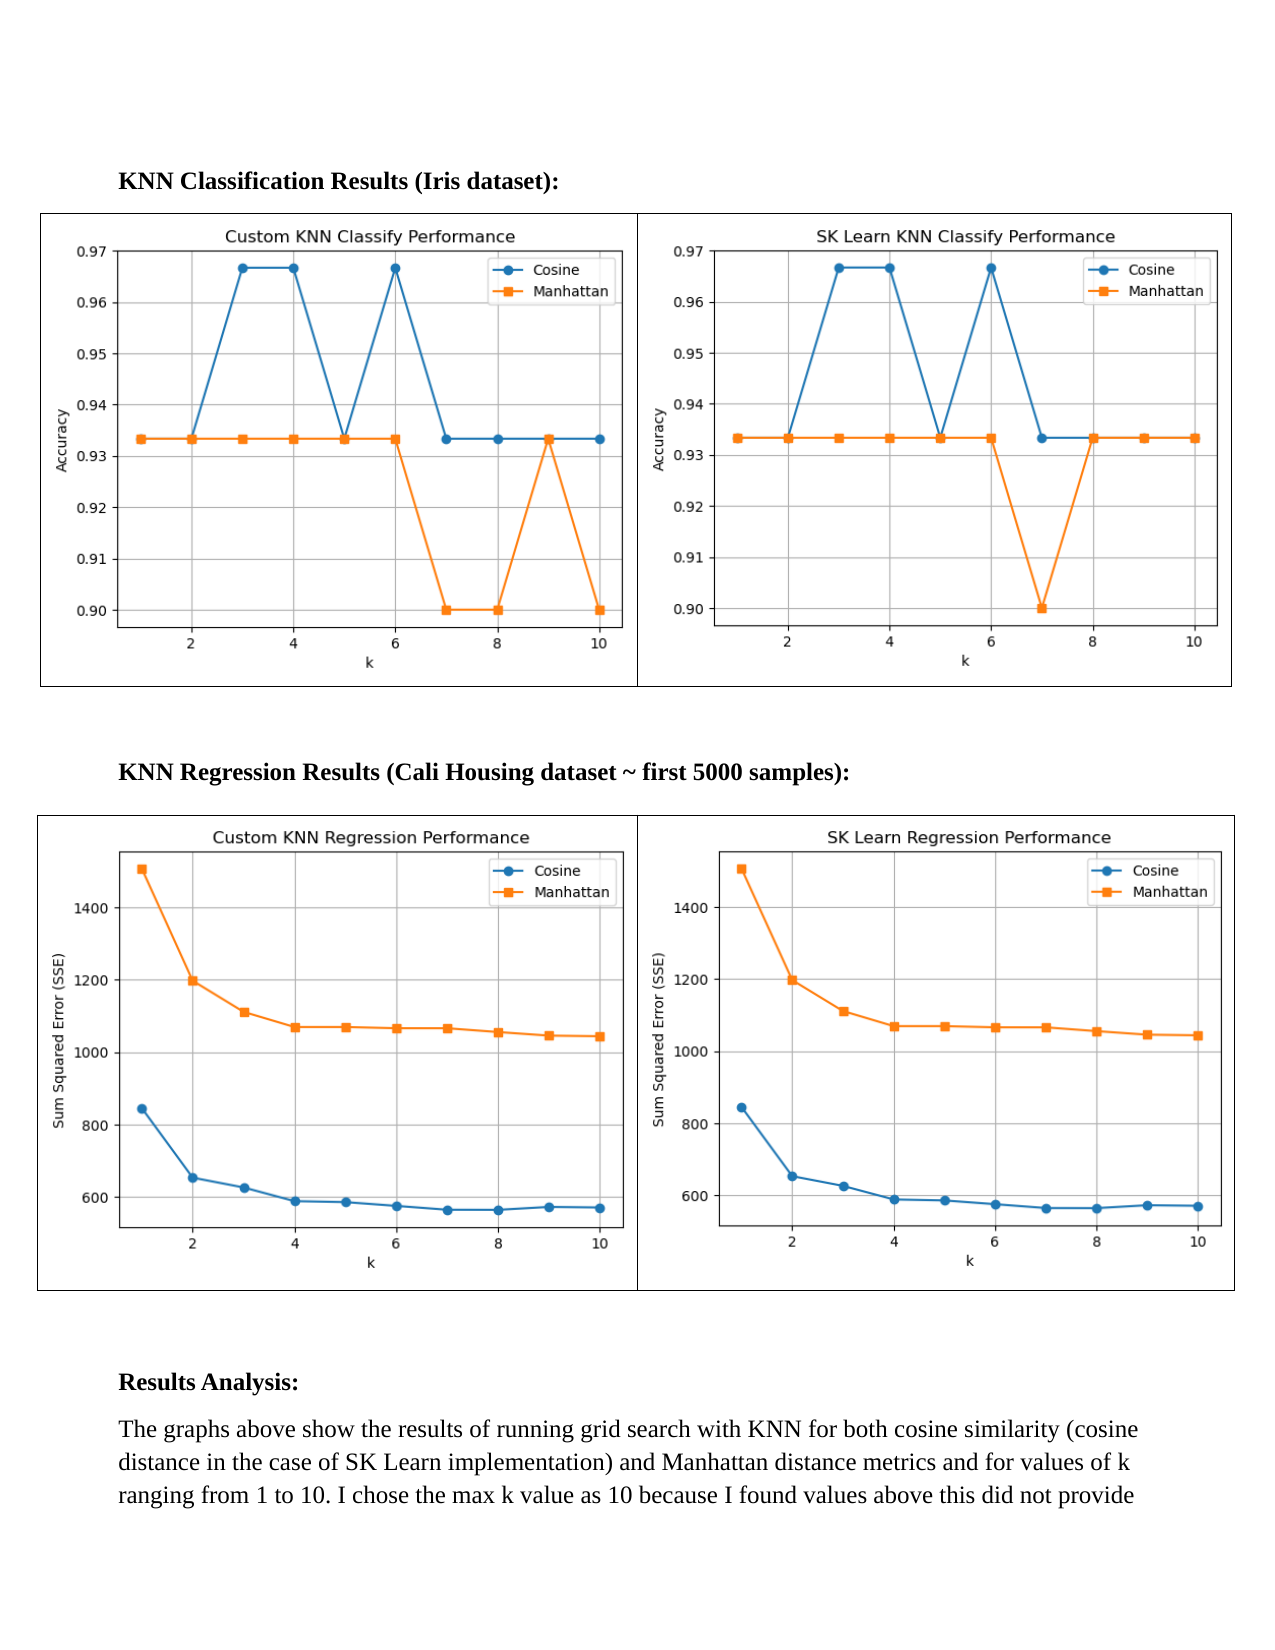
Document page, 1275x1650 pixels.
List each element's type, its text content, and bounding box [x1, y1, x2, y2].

table_header [638, 816, 1234, 1289]
picture [643, 220, 1227, 679]
table_header [38, 816, 637, 1289]
table_header [41, 214, 637, 686]
text Results Analysis: [118, 1367, 1157, 1396]
text KNN Classification Results (Iris dataset): [118, 166, 1157, 194]
text KNN Regression Results (Cali Housing dataset ~ first 5000 samples): [118, 757, 1157, 786]
picture [46, 220, 632, 681]
picture [43, 821, 632, 1281]
table_header [638, 214, 1231, 686]
text The graphs above show the results of running grid search with KNN for both cosine similarity (cosine distance in the case of SK Learn implementation) and Manhattan distance metrics and for values of k ranging from 1 to 10. I chose the max k value as 10 because I found values above this did not provide [118, 1414, 1157, 1509]
picture [643, 821, 1230, 1279]
